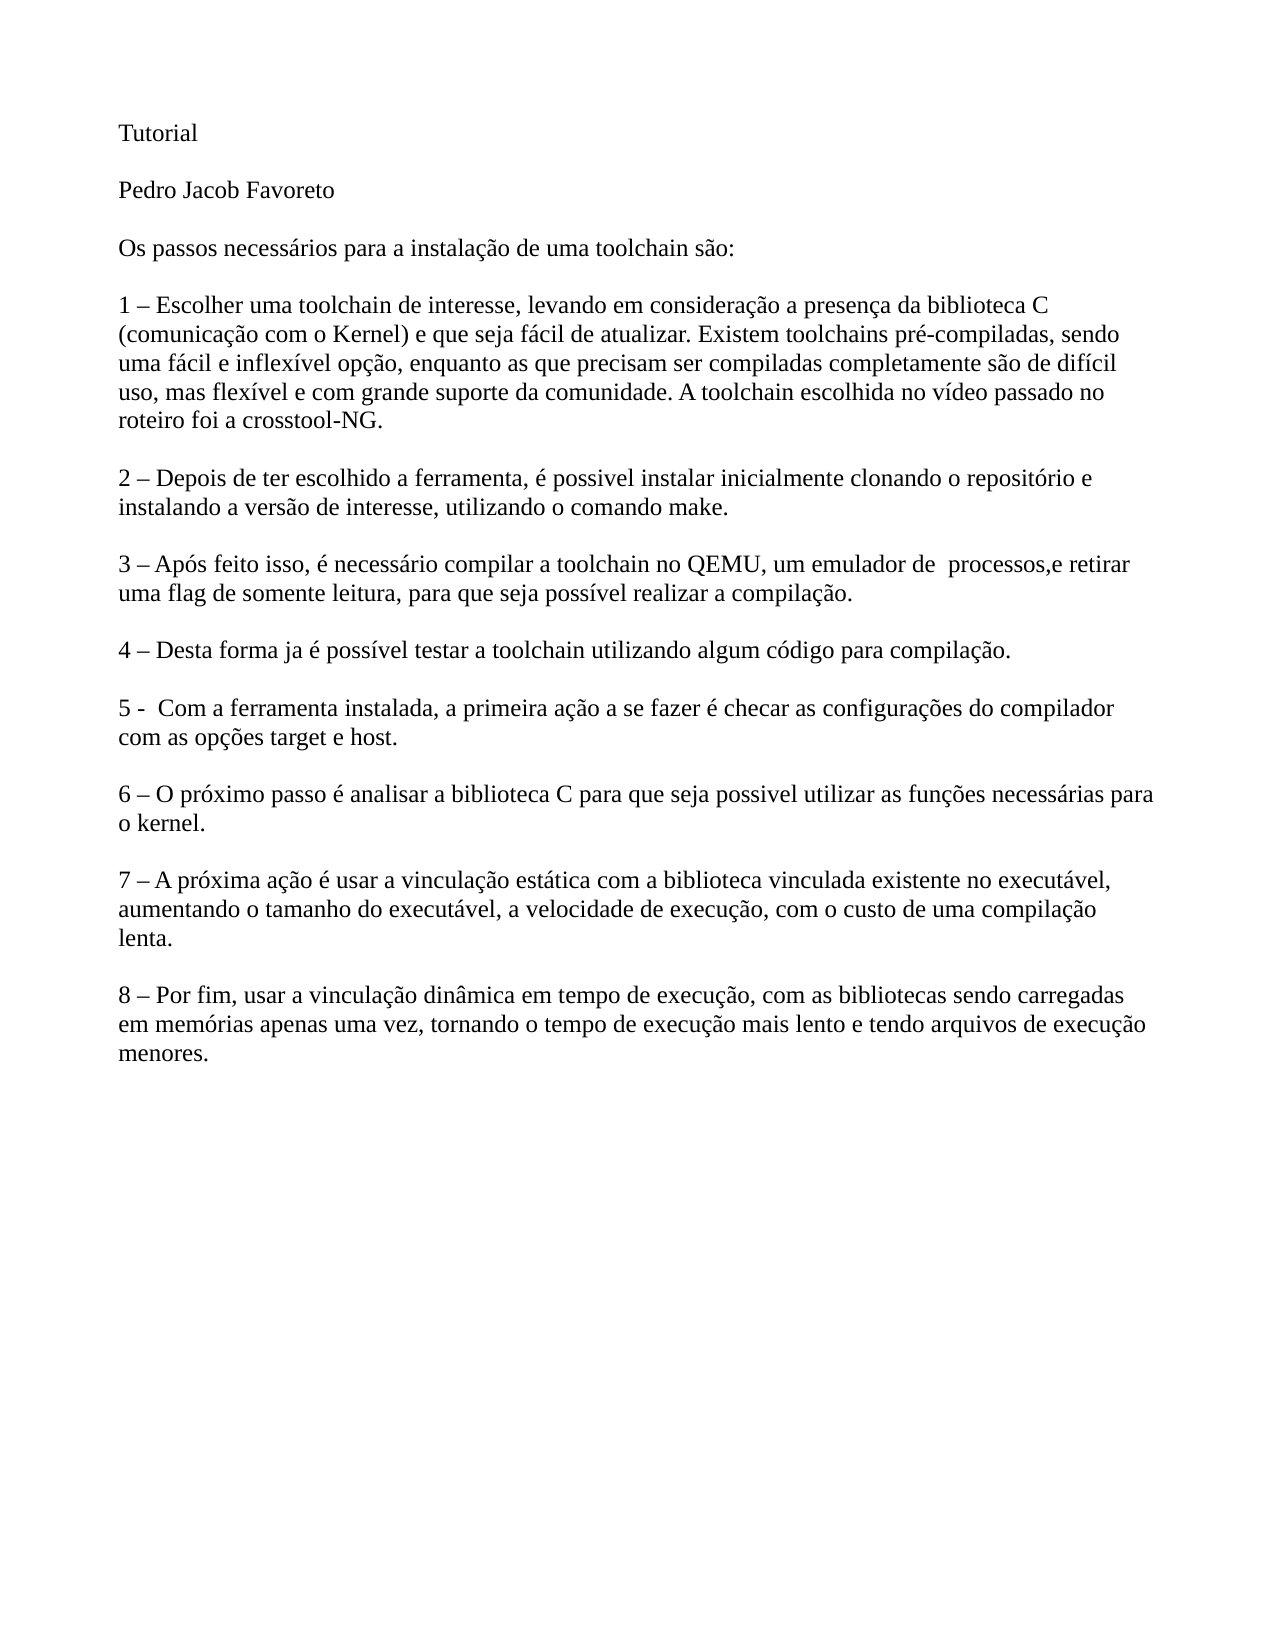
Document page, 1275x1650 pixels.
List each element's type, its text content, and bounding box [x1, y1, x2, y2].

text 5 - Com a ferramenta instalada, a primeira ação a se fazer é checar as configurações do compilador com as opções target e host. [118, 693, 1157, 751]
text 8 – Por fim, usar a vinculação dinâmica em tempo de execução, com as bibliotecas sendo carregadas em memórias apenas uma vez, tornando o tempo de execução mais lento e tendo arquivos de execução menores. [118, 981, 1157, 1067]
text Os passos necessários para a instalação de uma toolchain são: [118, 233, 1157, 262]
text 7 – A próxima ação é usar a vinculação estática com a biblioteca vinculada existente no executável, aumentando o tamanho do executável, a velocidade de execução, com o custo de uma compilação lenta. [118, 866, 1157, 952]
text 1 – Escolher uma toolchain de interesse, levando em consideração a presença da biblioteca C (comunicação com o Kernel) e que seja fácil de atualizar. Existem toolchains pré-compiladas, sendo uma fácil e inflexível opção, enquanto as que precisam ser compiladas completamente são de difícil uso, mas flexível e com grande suporte da comunidade. A toolchain escolhida no vídeo passado no roteiro foi a crosstool-NG. [118, 291, 1157, 434]
text Tutorial [118, 118, 1157, 147]
text 3 – Após feito isso, é necessário compilar a toolchain no QEMU, um emulador de processos,e retirar uma flag de somente leitura, para que seja possível realizar a compilação. [118, 549, 1157, 607]
text 2 – Depois de ter escolhido a ferramenta, é possivel instalar inicialmente clonando o repositório e instalando a versão de interesse, utilizando o comando make. [118, 463, 1157, 521]
text 6 – O próximo passo é analisar a biblioteca C para que seja possivel utilizar as funções necessárias para o kernel. [118, 779, 1157, 837]
text Pedro Jacob Favoreto [118, 176, 1157, 204]
text 4 – Desta forma ja é possível testar a toolchain utilizando algum código para compilação. [118, 636, 1157, 664]
